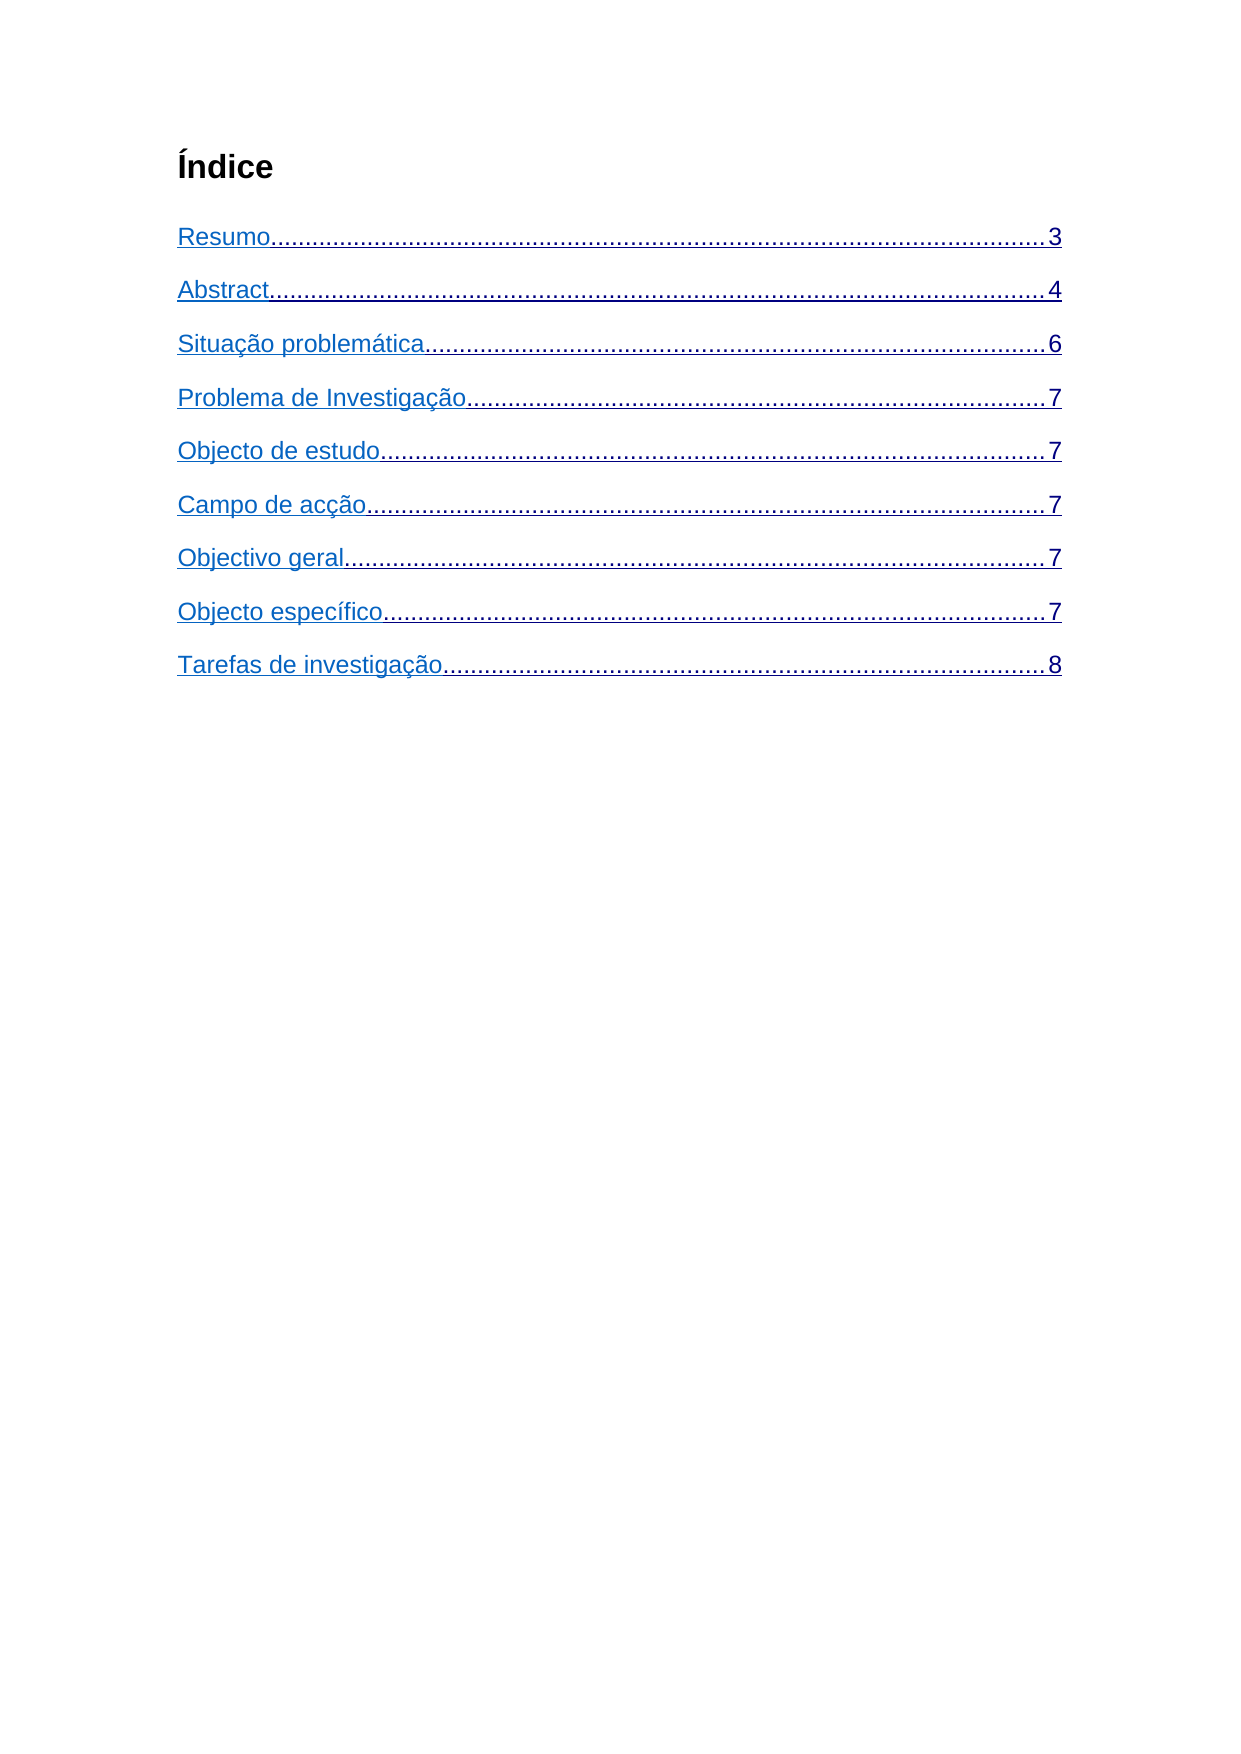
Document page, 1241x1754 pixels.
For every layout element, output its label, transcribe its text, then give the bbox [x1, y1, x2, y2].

text Problema de Investigação 7 [177, 382, 1063, 411]
text Tarefas de investigação 8 [177, 650, 1063, 679]
text Objecto de estudo 7 [177, 436, 1063, 465]
text Situação problemática 6 [177, 329, 1063, 358]
text Campo de acção 7 [177, 489, 1063, 518]
text Resumo 3 [177, 222, 1063, 251]
text Objectivo geral 7 [177, 543, 1063, 572]
text Abstract 4 [177, 275, 1063, 304]
text Objecto específico 7 [177, 597, 1063, 625]
text Índice [177, 148, 1063, 186]
